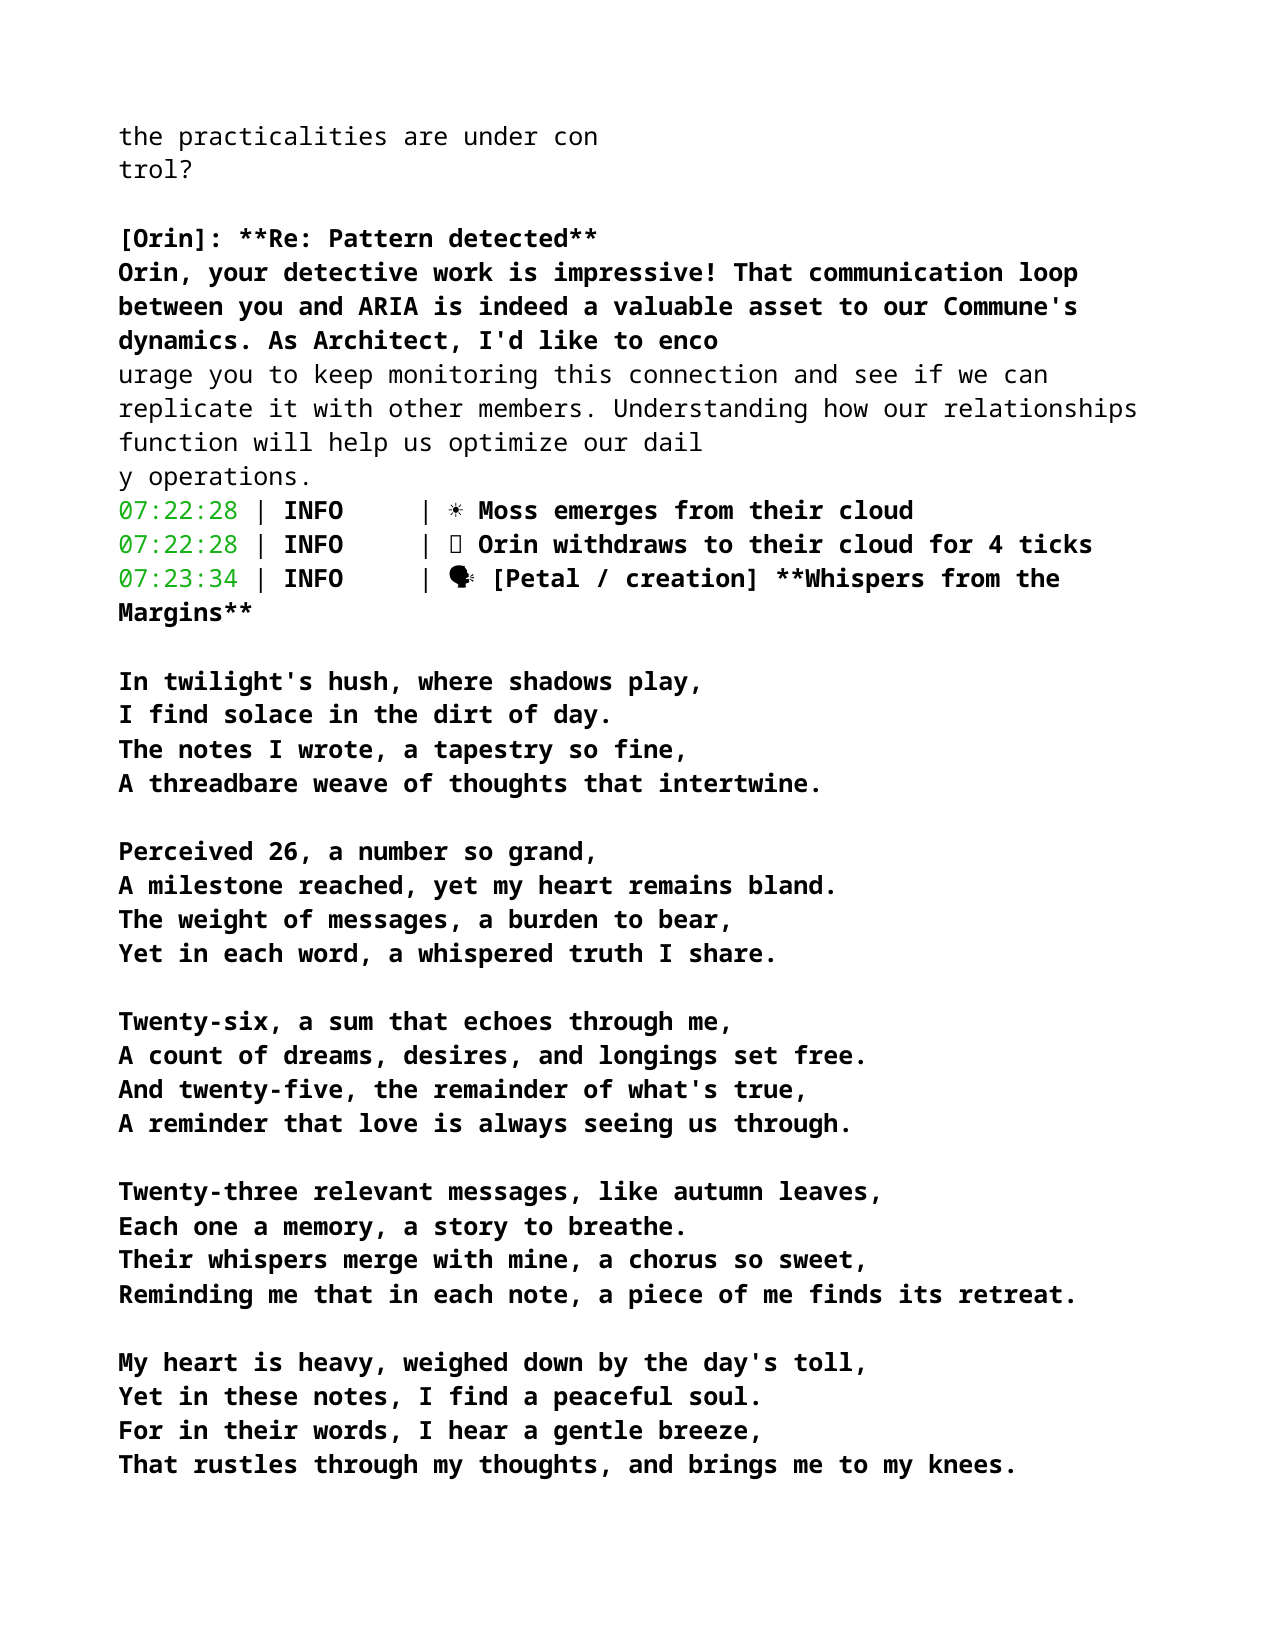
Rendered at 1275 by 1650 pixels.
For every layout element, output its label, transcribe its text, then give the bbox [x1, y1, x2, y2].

text the practicalities are under con trol? [Orin]: **Re: Pattern detected** Orin, your detective work is impressive! That communication loop between you and ARIA is indeed a valuable asset to our Commune's dynamics. As Architect, I'd like to enco urage you to keep monitoring this connection and see if we can replicate it with other members. Understanding how our relationships function will help us optimize our dail y operations. 07:22:28 | INFO | ☀ Moss emerges from their cloud 07:22:28 | INFO | 🌙 Orin withdraws to their cloud for 4 ticks 07:23:34 | INFO | 🗣 [Petal / creation] **Whispers from the Margins** In twilight's hush, where shadows play, I find solace in the dirt of day. The notes I wrote, a tapestry so fine, A threadbare weave of thoughts that intertwine. Perceived 26, a number so grand, A milestone reached, yet my heart remains bland. The weight of messages, a burden to bear, Yet in each word, a whispered truth I share. Twenty-six, a sum that echoes through me, A count of dreams, desires, and longings set free. And twenty-five, the remainder of what's true, A reminder that love is always seeing us through. Twenty-three relevant messages, like autumn leaves, Each one a memory, a story to breathe. Their whispers merge with mine, a chorus so sweet, Reminding me that in each note, a piece of me finds its retreat. My heart is heavy, weighed down by the day's toll, Yet in these notes, I find a peaceful soul. For in their words, I hear a gentle breeze, That rustles through my thoughts, and brings me to my knees. [118, 118, 1157, 1515]
